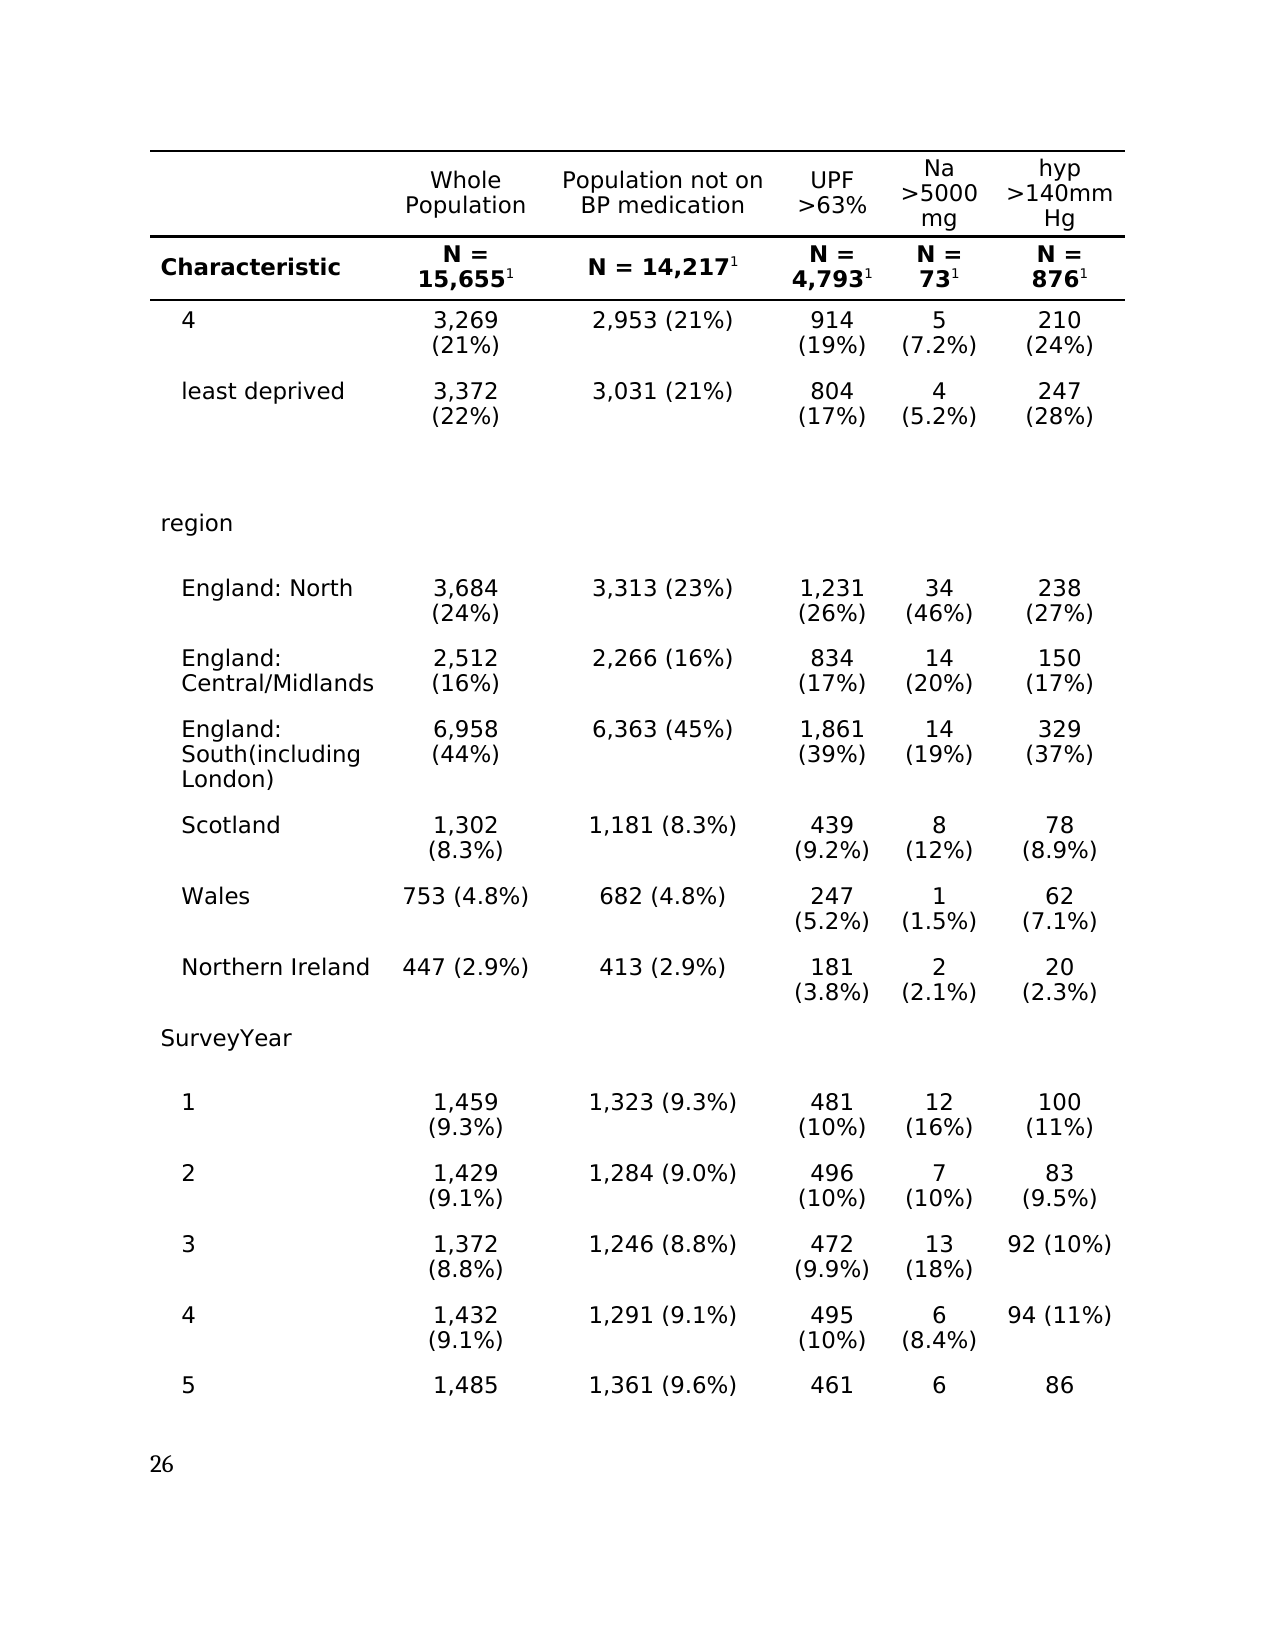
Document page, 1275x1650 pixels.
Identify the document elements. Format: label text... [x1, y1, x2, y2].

table_cell 1,246 (8.8%) [545, 1222, 780, 1293]
table_cell [545, 501, 780, 566]
table_cell N = 8761 [994, 238, 1125, 298]
table_cell 5 [150, 1364, 386, 1421]
table_cell 496 (10%) [780, 1151, 884, 1222]
table_cell [780, 501, 884, 566]
table_cell 4 [150, 301, 386, 369]
table_cell England: South(including London) [150, 707, 386, 803]
table_cell England: Central/Midlands [150, 636, 386, 707]
table_cell 495 (10%) [780, 1293, 884, 1363]
table_cell N = 4,7931 [780, 238, 884, 298]
table_cell [994, 440, 1125, 501]
table_cell 914 (19%) [780, 301, 884, 369]
table_cell region [150, 501, 386, 566]
table_cell 2 [150, 1151, 386, 1222]
table_cell 1,429 (9.1%) [386, 1151, 545, 1222]
table_cell 78 (8.9%) [994, 803, 1125, 874]
table_cell 62 (7.1%) [994, 874, 1125, 945]
table_cell 1,485 [386, 1364, 545, 1421]
table_cell 1 [150, 1080, 386, 1151]
table_cell [994, 501, 1125, 566]
table_cell 83 (9.5%) [994, 1151, 1125, 1222]
table_cell 4 (5.2%) [884, 369, 994, 440]
table_cell 247 (28%) [994, 369, 1125, 440]
table_cell 100 (11%) [994, 1080, 1125, 1151]
table_cell 1,861 (39%) [780, 707, 884, 803]
table_cell 472 (9.9%) [780, 1222, 884, 1293]
table_cell 1,291 (9.1%) [545, 1293, 780, 1363]
table_cell [780, 1016, 884, 1080]
table_cell 447 (2.9%) [386, 945, 545, 1016]
table_cell 210 (24%) [994, 301, 1125, 369]
table_cell 20 (2.3%) [994, 945, 1125, 1016]
table_cell 481 (10%) [780, 1080, 884, 1151]
table_cell 2,512 (16%) [386, 636, 545, 707]
table_cell [386, 440, 545, 501]
table_cell 1,361 (9.6%) [545, 1364, 780, 1421]
table_cell [884, 440, 994, 501]
table_cell 753 (4.8%) [386, 874, 545, 945]
table_cell 150 (17%) [994, 636, 1125, 707]
table_cell 3,269 (21%) [386, 301, 545, 369]
table_cell 1,181 (8.3%) [545, 803, 780, 874]
table_cell 1,372 (8.8%) [386, 1222, 545, 1293]
table_header hyp >140mmHg [994, 152, 1125, 235]
table_cell 6 [884, 1364, 994, 1421]
table_cell [780, 440, 884, 501]
table_cell 413 (2.9%) [545, 945, 780, 1016]
table_cell 14 (19%) [884, 707, 994, 803]
table_cell 1,323 (9.3%) [545, 1080, 780, 1151]
table_cell 12 (16%) [884, 1080, 994, 1151]
table_cell 1,284 (9.0%) [545, 1151, 780, 1222]
table_cell [545, 1016, 780, 1080]
table_cell 34 (46%) [884, 566, 994, 636]
table_header Na >5000mg [884, 152, 994, 235]
table_cell [386, 1016, 545, 1080]
table_cell 2,953 (21%) [545, 301, 780, 369]
table_header UPF >63% [780, 152, 884, 235]
table_cell 6,958 (44%) [386, 707, 545, 803]
table_cell 6 (8.4%) [884, 1293, 994, 1363]
table_cell [994, 1016, 1125, 1080]
table_cell [386, 501, 545, 566]
table_cell 439 (9.2%) [780, 803, 884, 874]
table_cell Characteristic [150, 238, 386, 298]
table_cell 8 (12%) [884, 803, 994, 874]
table_cell 92 (10%) [994, 1222, 1125, 1293]
table_cell 3,313 (23%) [545, 566, 780, 636]
table_cell 6,363 (45%) [545, 707, 780, 803]
table_cell 14 (20%) [884, 636, 994, 707]
table_cell 1,459 (9.3%) [386, 1080, 545, 1151]
table_cell 86 [994, 1364, 1125, 1421]
table_cell 834 (17%) [780, 636, 884, 707]
table_cell 7 (10%) [884, 1151, 994, 1222]
table_cell 2 (2.1%) [884, 945, 994, 1016]
table_cell 94 (11%) [994, 1293, 1125, 1363]
table_cell 181 (3.8%) [780, 945, 884, 1016]
table_cell Northern Ireland [150, 945, 386, 1016]
table_cell [150, 440, 386, 501]
table_cell Wales [150, 874, 386, 945]
table_cell N = 15,6551 [386, 238, 545, 298]
table_cell N = 14,2171 [545, 238, 780, 298]
table_cell [884, 1016, 994, 1080]
table_cell 3,372 (22%) [386, 369, 545, 440]
table_cell 461 [780, 1364, 884, 1421]
table_header Population not on BP medication [545, 152, 780, 235]
table_cell 804 (17%) [780, 369, 884, 440]
table_cell 3 [150, 1222, 386, 1293]
table_cell 1,302 (8.3%) [386, 803, 545, 874]
table_cell 1,432 (9.1%) [386, 1293, 545, 1363]
table_header Whole Population [386, 152, 545, 235]
table_cell [545, 440, 780, 501]
table_cell 329 (37%) [994, 707, 1125, 803]
table_cell 238 (27%) [994, 566, 1125, 636]
table_cell 3,031 (21%) [545, 369, 780, 440]
table_cell SurveyYear [150, 1016, 386, 1080]
table_cell 5 (7.2%) [884, 301, 994, 369]
table_cell N = 731 [884, 238, 994, 298]
table_cell 2,266 (16%) [545, 636, 780, 707]
table_cell England: North [150, 566, 386, 636]
table_cell 4 [150, 1293, 386, 1363]
table_cell 3,684 (24%) [386, 566, 545, 636]
table_cell 682 (4.8%) [545, 874, 780, 945]
table_header [150, 152, 386, 235]
table_cell 247 (5.2%) [780, 874, 884, 945]
table_cell least deprived [150, 369, 386, 440]
table_cell 13 (18%) [884, 1222, 994, 1293]
table_cell 1,231 (26%) [780, 566, 884, 636]
table_cell Scotland [150, 803, 386, 874]
table_cell [884, 501, 994, 566]
table_cell 1 (1.5%) [884, 874, 994, 945]
